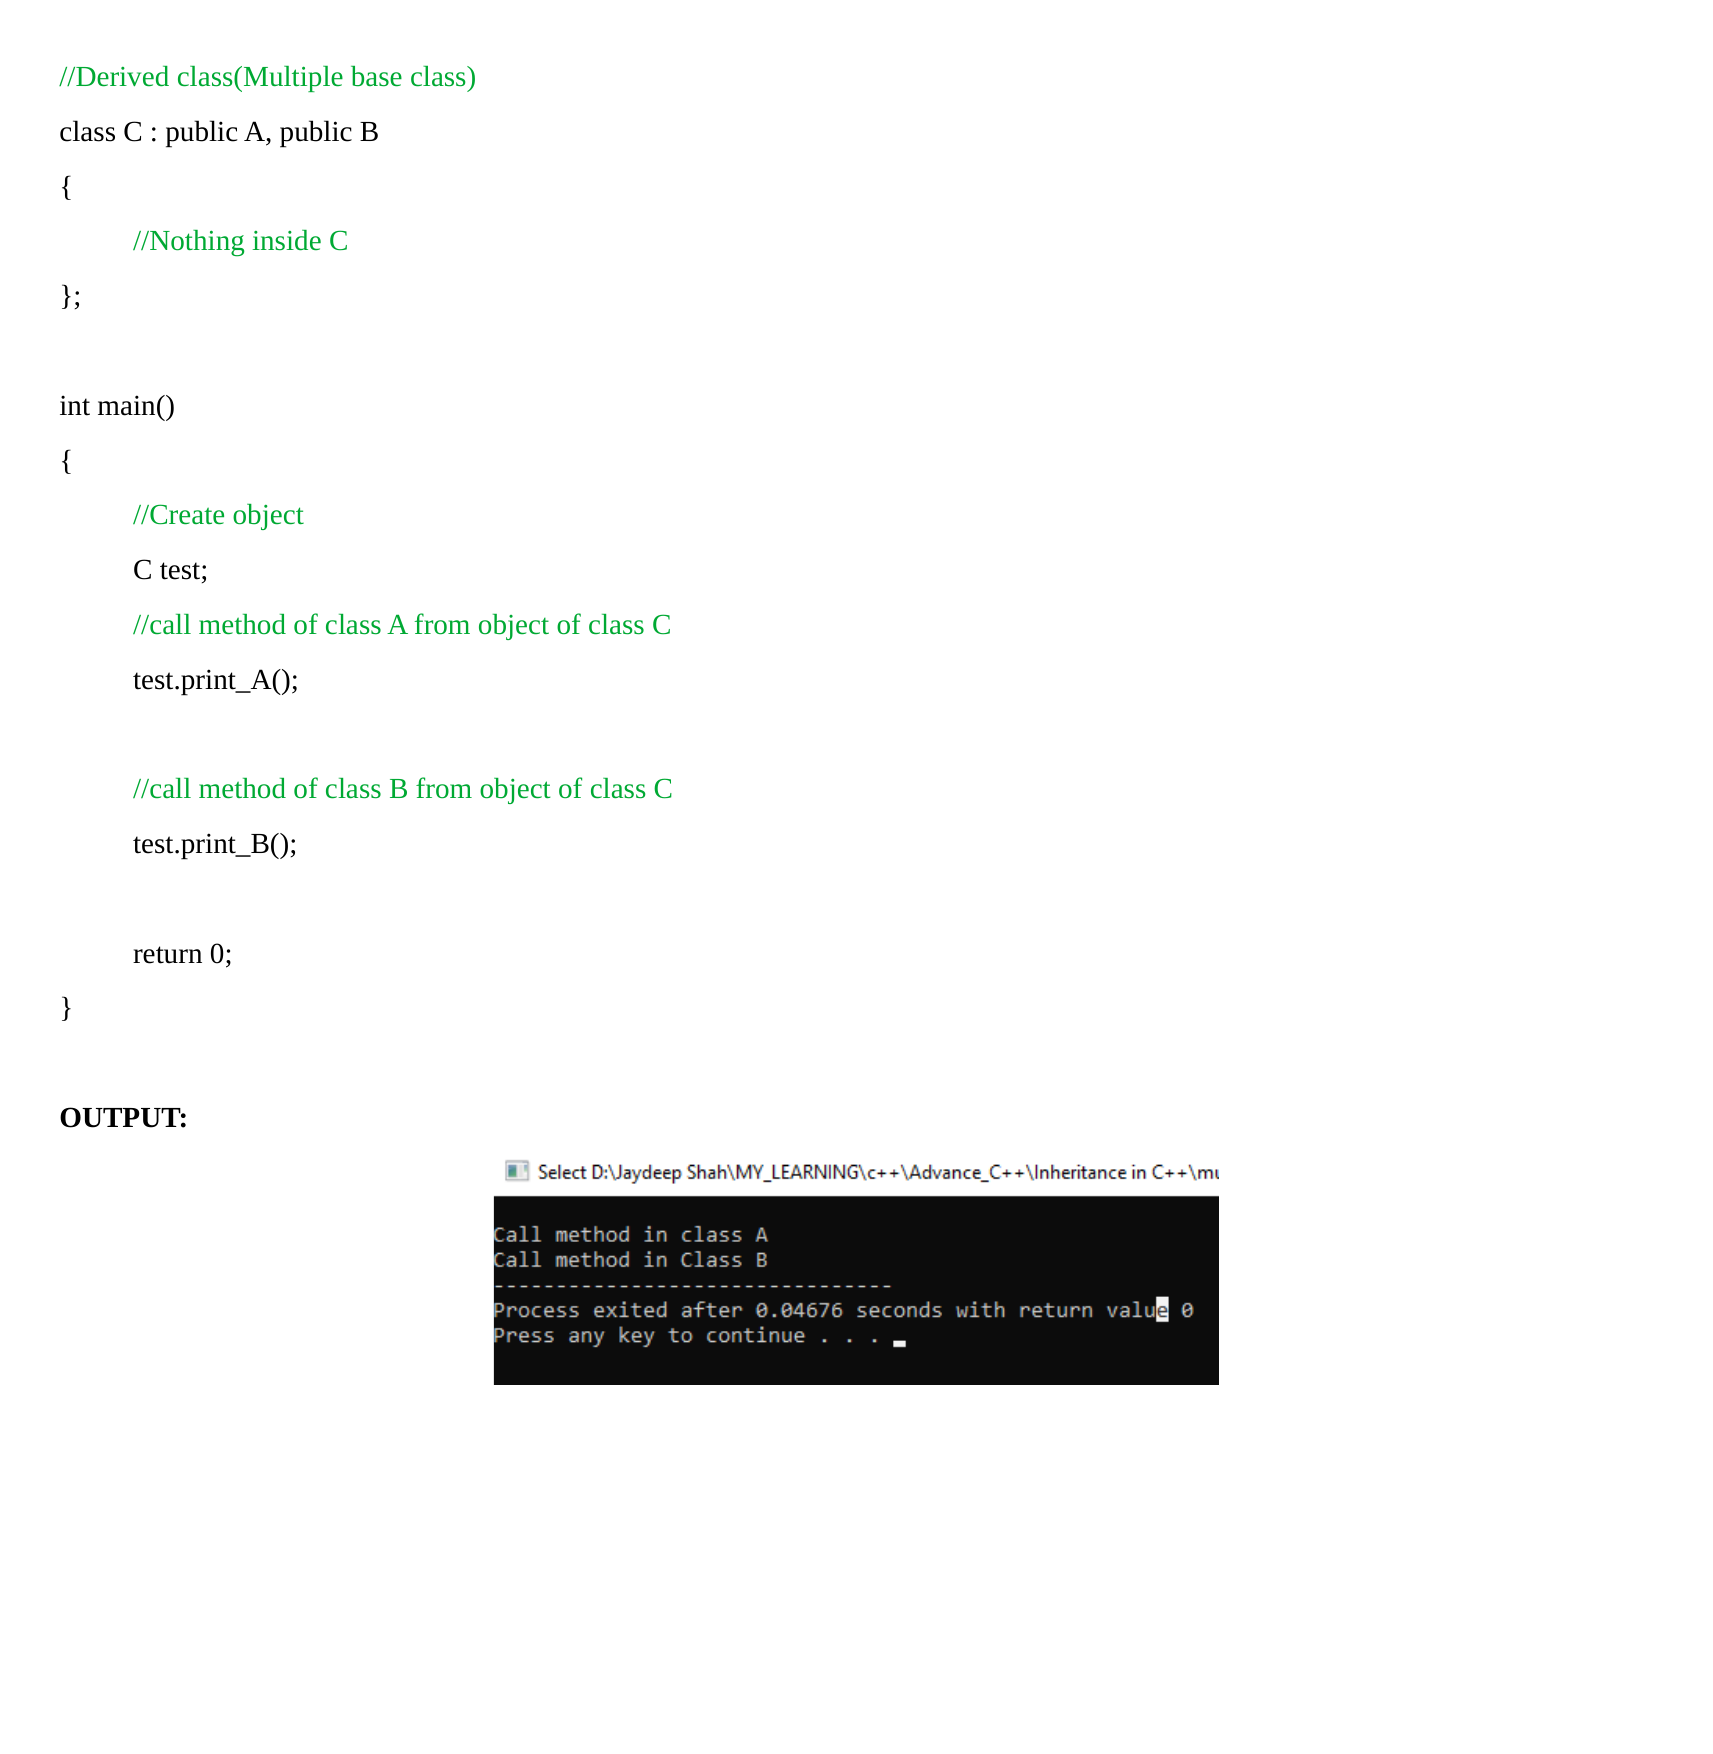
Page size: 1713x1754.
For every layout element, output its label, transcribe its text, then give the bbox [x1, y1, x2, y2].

text } [59, 991, 1653, 1024]
text //call method of class A from object of class C [59, 607, 1653, 641]
text return 0; [59, 936, 1653, 969]
text test.print_A(); [59, 662, 1653, 695]
text class C : public A, public B [59, 114, 1653, 147]
text //Derived class(Multiple base class) [59, 59, 1653, 93]
text test.print_B(); [59, 826, 1653, 860]
text int main() [59, 388, 1653, 421]
text OUTPUT: [59, 1100, 1653, 1134]
text }; [59, 278, 1653, 312]
text //Create object [59, 497, 1653, 531]
text C test; [59, 552, 1653, 586]
text //call method of class B from object of class C [59, 771, 1653, 805]
text //Nothing inside C [59, 223, 1653, 257]
text { [59, 169, 1653, 202]
text { [59, 443, 1653, 476]
